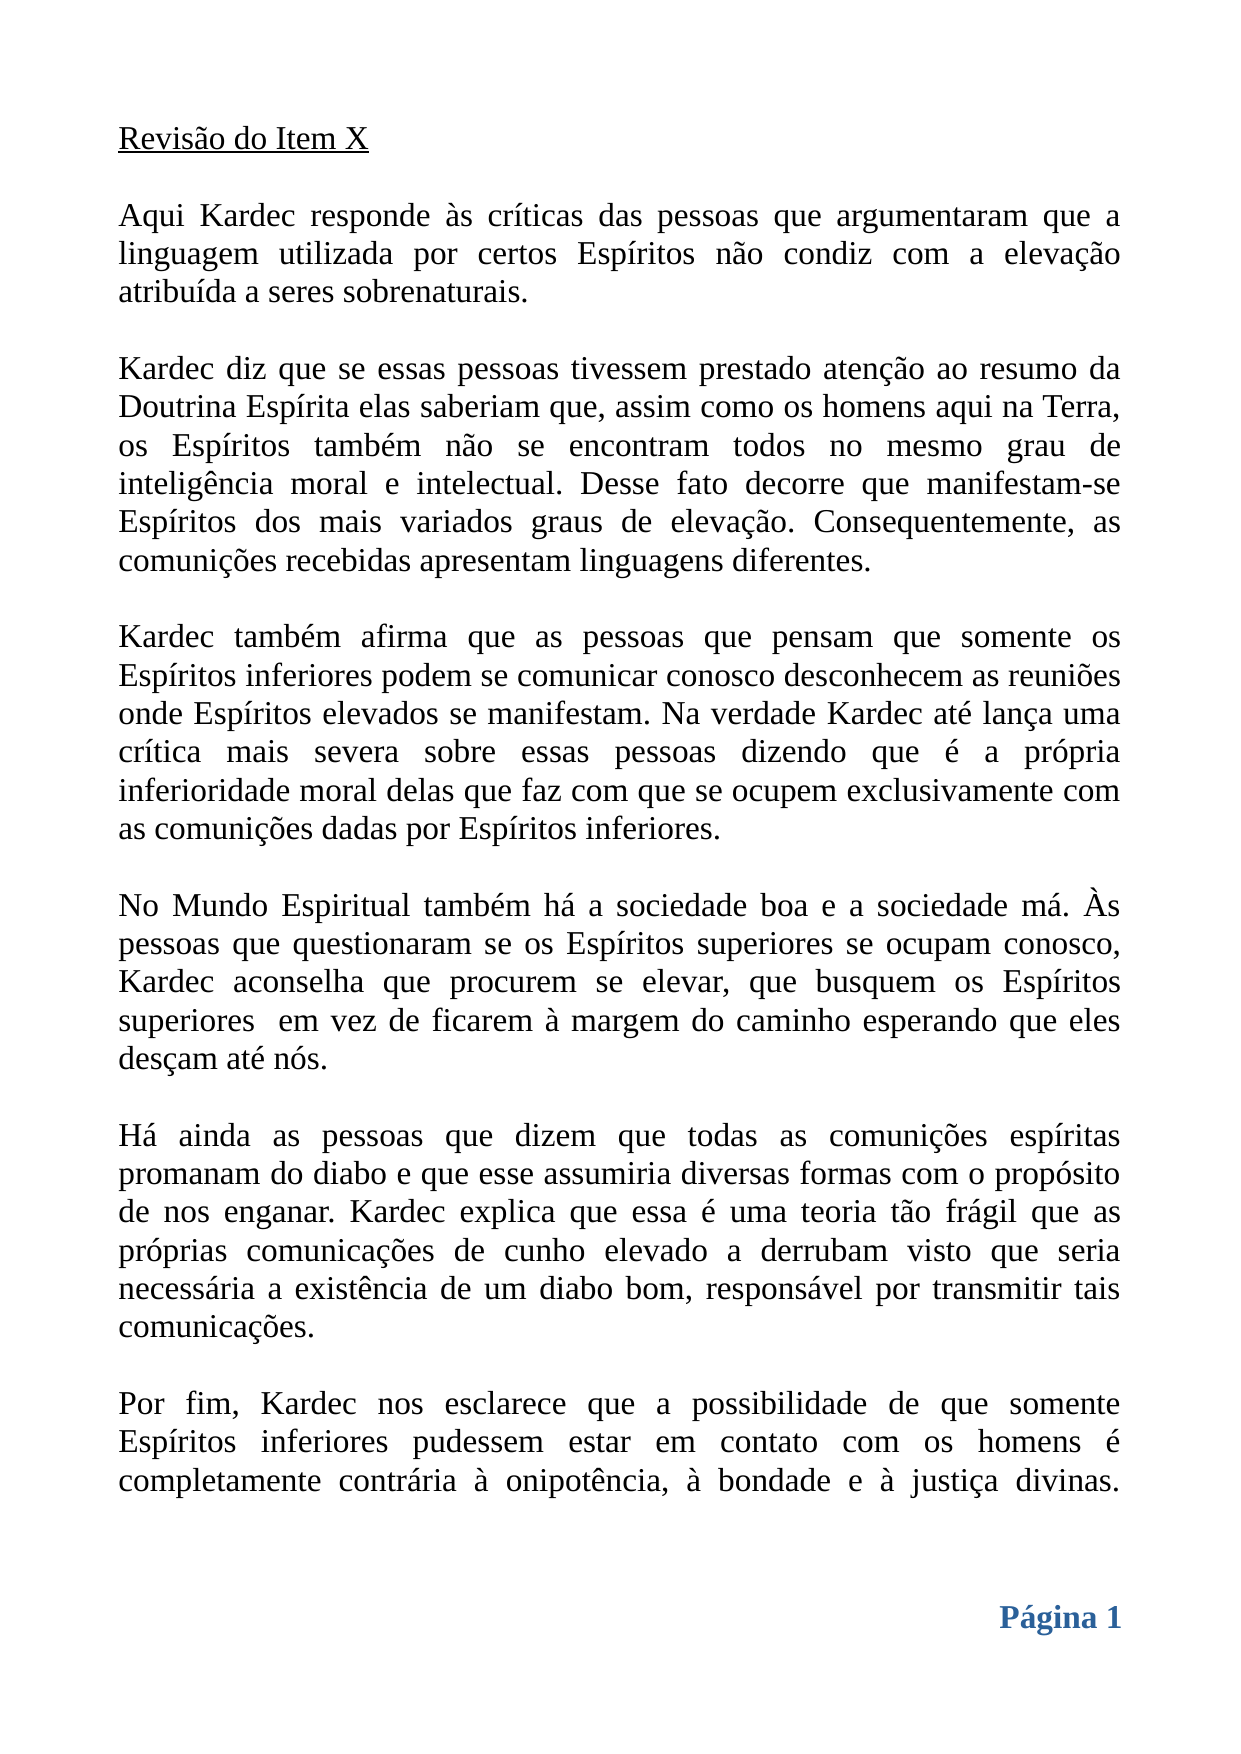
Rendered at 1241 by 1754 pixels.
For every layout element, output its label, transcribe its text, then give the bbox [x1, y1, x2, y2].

text Há ainda as pessoas que dizem que todas as comunições espíritas promanam do diabo e que esse assumiria diversas formas com o propósito de nos enganar. Kardec explica que essa é uma teoria tão frágil que as próprias comunicações de cunho elevado a derrubam visto que seria necessária a existência de um diabo bom, responsável por transmitir tais comunicações. [118, 1115, 1122, 1345]
text Kardec também afirma que as pessoas que pensam que somente os Espíritos inferiores podem se comunicar conosco desconhecem as reuniões onde Espíritos elevados se manifestam. Na verdade Kardec até lança uma crítica mais severa sobre essas pessoas dizendo que é a própria inferioridade moral delas que faz com que se ocupem exclusivamente com as comunições dadas por Espíritos inferiores. [118, 616, 1122, 846]
text Aqui Kardec responde às críticas das pessoas que argumentaram que a linguagem utilizada por certos Espíritos não condiz com a elevação atribuída a seres sobrenaturais. [118, 195, 1122, 310]
text Revisão do Item X [118, 118, 1122, 156]
text No Mundo Espiritual também há a sociedade boa e a sociedade má. Às pessoas que questionaram se os Espíritos superiores se ocupam conosco, Kardec aconselha que procurem se elevar, que busquem os Espíritos superiores em vez de ficarem à margem do caminho esperando que eles desçam até nós. [118, 885, 1122, 1076]
text Kardec diz que se essas pessoas tivessem prestado atenção ao resumo da Doutrina Espírita elas saberiam que, assim como os homens aqui na Terra, os Espíritos também não se encontram todos no mesmo grau de inteligência moral e intelectual. Desse fato decorre que manifestam-se Espíritos dos mais variados graus de elevação. Consequentemente, as comunições recebidas apresentam linguagens diferentes. [118, 348, 1122, 578]
text Por fim, Kardec nos esclarece que a possibilidade de que somente Espíritos inferiores pudessem estar em contato com os homens é completamente contrária à onipotência, à bondade e à justiça divinas. [118, 1383, 1122, 1498]
